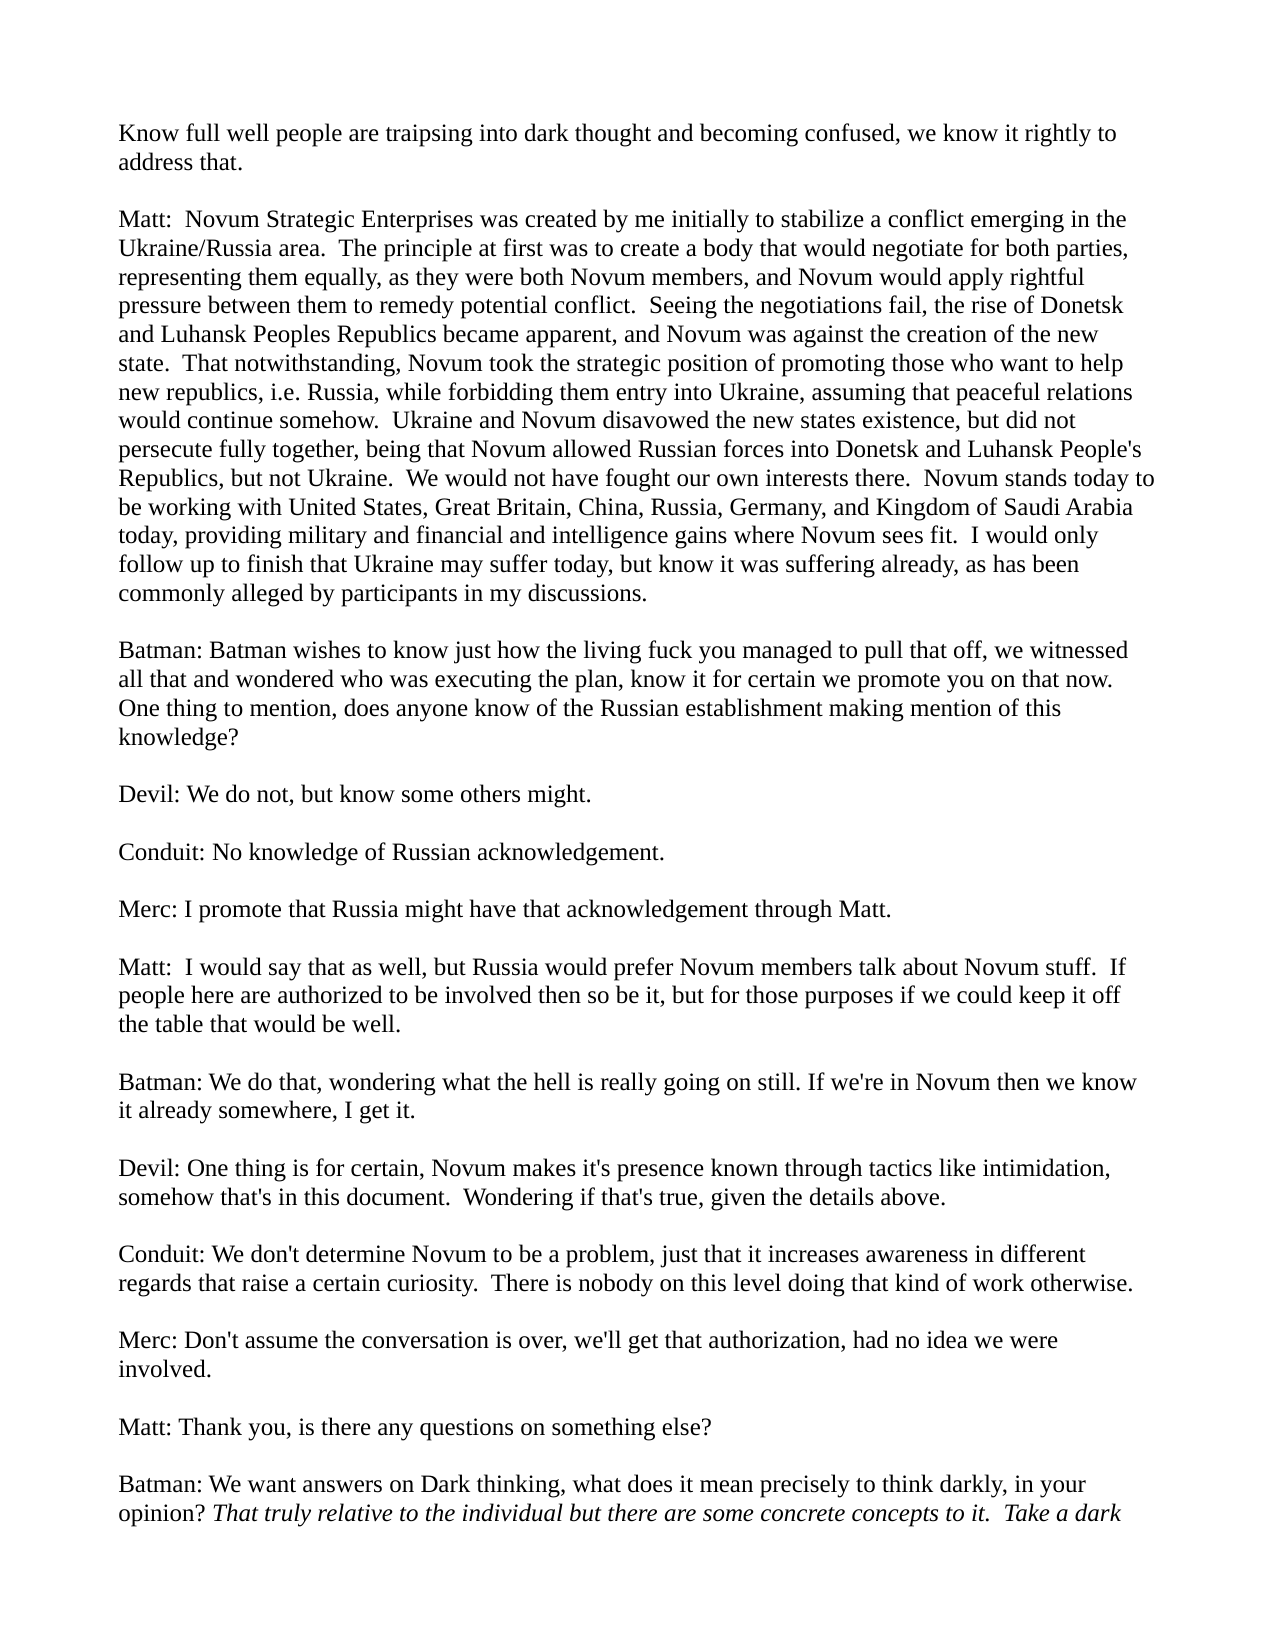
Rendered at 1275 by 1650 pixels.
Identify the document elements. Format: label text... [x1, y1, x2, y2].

text Matt: I would say that as well, but Russia would prefer Novum members talk about Novum stuff. If people here are authorized to be involved then so be it, but for those purposes if we could keep it off the table that would be well. [118, 952, 1157, 1038]
text Batman: We want answers on Dark thinking, what does it mean precisely to think darkly, in your opinion? That truly relative to the individual but there are some concrete concepts to it. Take a dark [118, 1469, 1157, 1527]
text Batman: Batman wishes to know just how the living fuck you managed to pull that off, we witnessed all that and wondered who was executing the plan, know it for certain we promote you on that now. One thing to mention, does anyone know of the Russian establishment making mention of this knowledge? [118, 636, 1157, 751]
text Know full well people are traipsing into dark thought and becoming confused, we know it rightly to address that. [118, 118, 1157, 176]
text Matt: Novum Strategic Enterprises was created by me initially to stabilize a conflict emerging in the Ukraine/Russia area. The principle at first was to create a body that would negotiate for both parties, representing them equally, as they were both Novum members, and Novum would apply rightful pressure between them to remedy potential conflict. Seeing the negotiations fail, the rise of Donetsk and Luhansk Peoples Republics became apparent, and Novum was against the creation of the new state. That notwithstanding, Novum took the strategic position of promoting those who want to help new republics, i.e. Russia, while forbidding them entry into Ukraine, assuming that peaceful relations would continue somehow. Ukraine and Novum disavowed the new states existence, but did not persecute fully together, being that Novum allowed Russian forces into Donetsk and Luhansk People's Republics, but not Ukraine. We would not have fought our own interests there. Novum stands today to be working with United States, Great Britain, China, Russia, Germany, and Kingdom of Saudi Arabia today, providing military and financial and intelligence gains where Novum sees fit. I would only follow up to finish that Ukraine may suffer today, but know it was suffering already, as has been commonly alleged by participants in my discussions. [118, 204, 1157, 607]
text Batman: We do that, wondering what the hell is really going on still. If we're in Novum then we know it already somewhere, I get it. [118, 1067, 1157, 1124]
text Matt: Thank you, is there any questions on something else? [118, 1412, 1157, 1441]
text Devil: One thing is for certain, Novum makes it's presence known through tactics like intimidation, somehow that's in this document. Wondering if that's true, given the details above. [118, 1153, 1157, 1211]
text Devil: We do not, but know some others might. [118, 779, 1157, 808]
text Merc: Don't assume the conversation is over, we'll get that authorization, had no idea we were involved. [118, 1326, 1157, 1383]
text Conduit: No knowledge of Russian acknowledgement. [118, 837, 1157, 866]
text Merc: I promote that Russia might have that acknowledgement through Matt. [118, 894, 1157, 923]
text Conduit: We don't determine Novum to be a problem, just that it increases awareness in different regards that raise a certain curiosity. There is nobody on this level doing that kind of work otherwise. [118, 1239, 1157, 1297]
